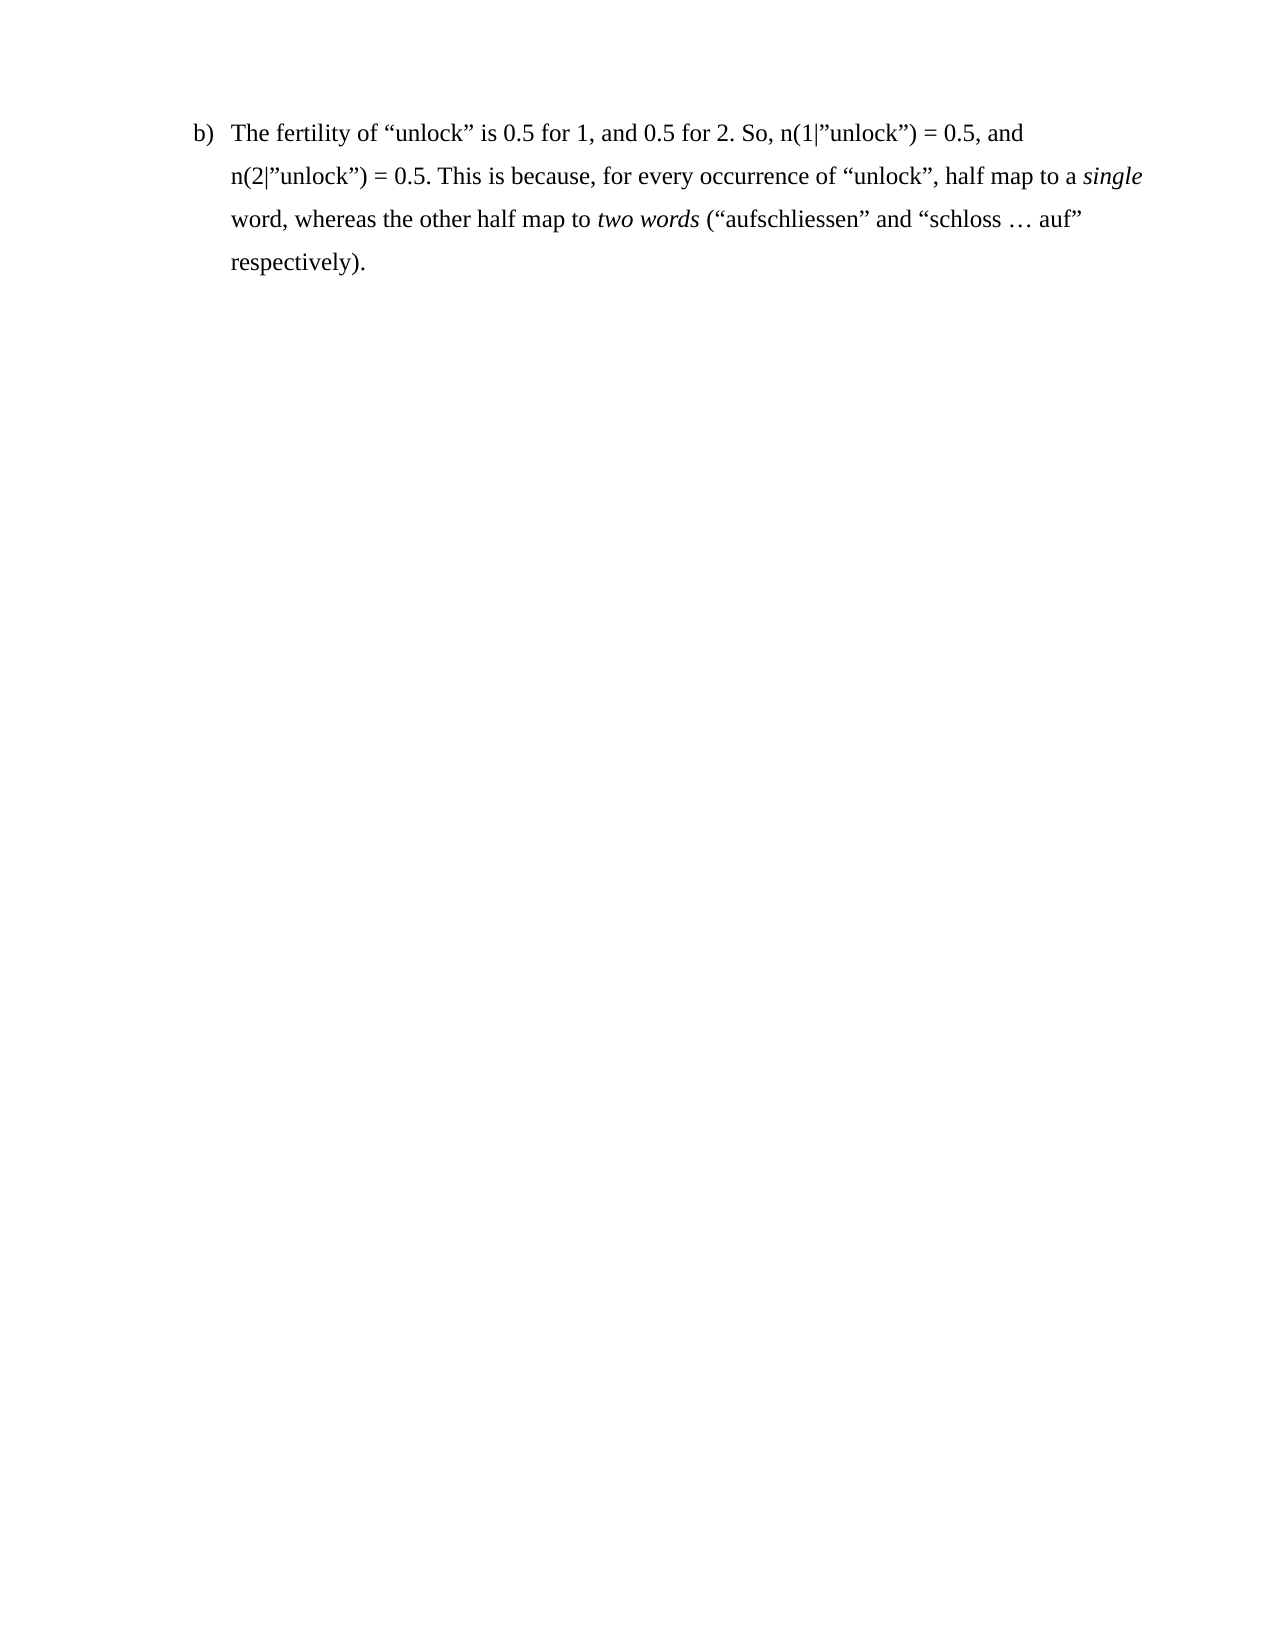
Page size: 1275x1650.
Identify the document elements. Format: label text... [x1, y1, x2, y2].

list The fertility of “unlock” is 0.5 for 1, and 0.5 for 2. So, n(1|”unlock”) = 0.5, and n(2|”unlock”) = 0.5. This is because, for every occurrence of “unlock”, half map to a single word, whereas the other half map to two words (“aufschliessen” and “schloss … auf” respectively). [193, 118, 1157, 276]
